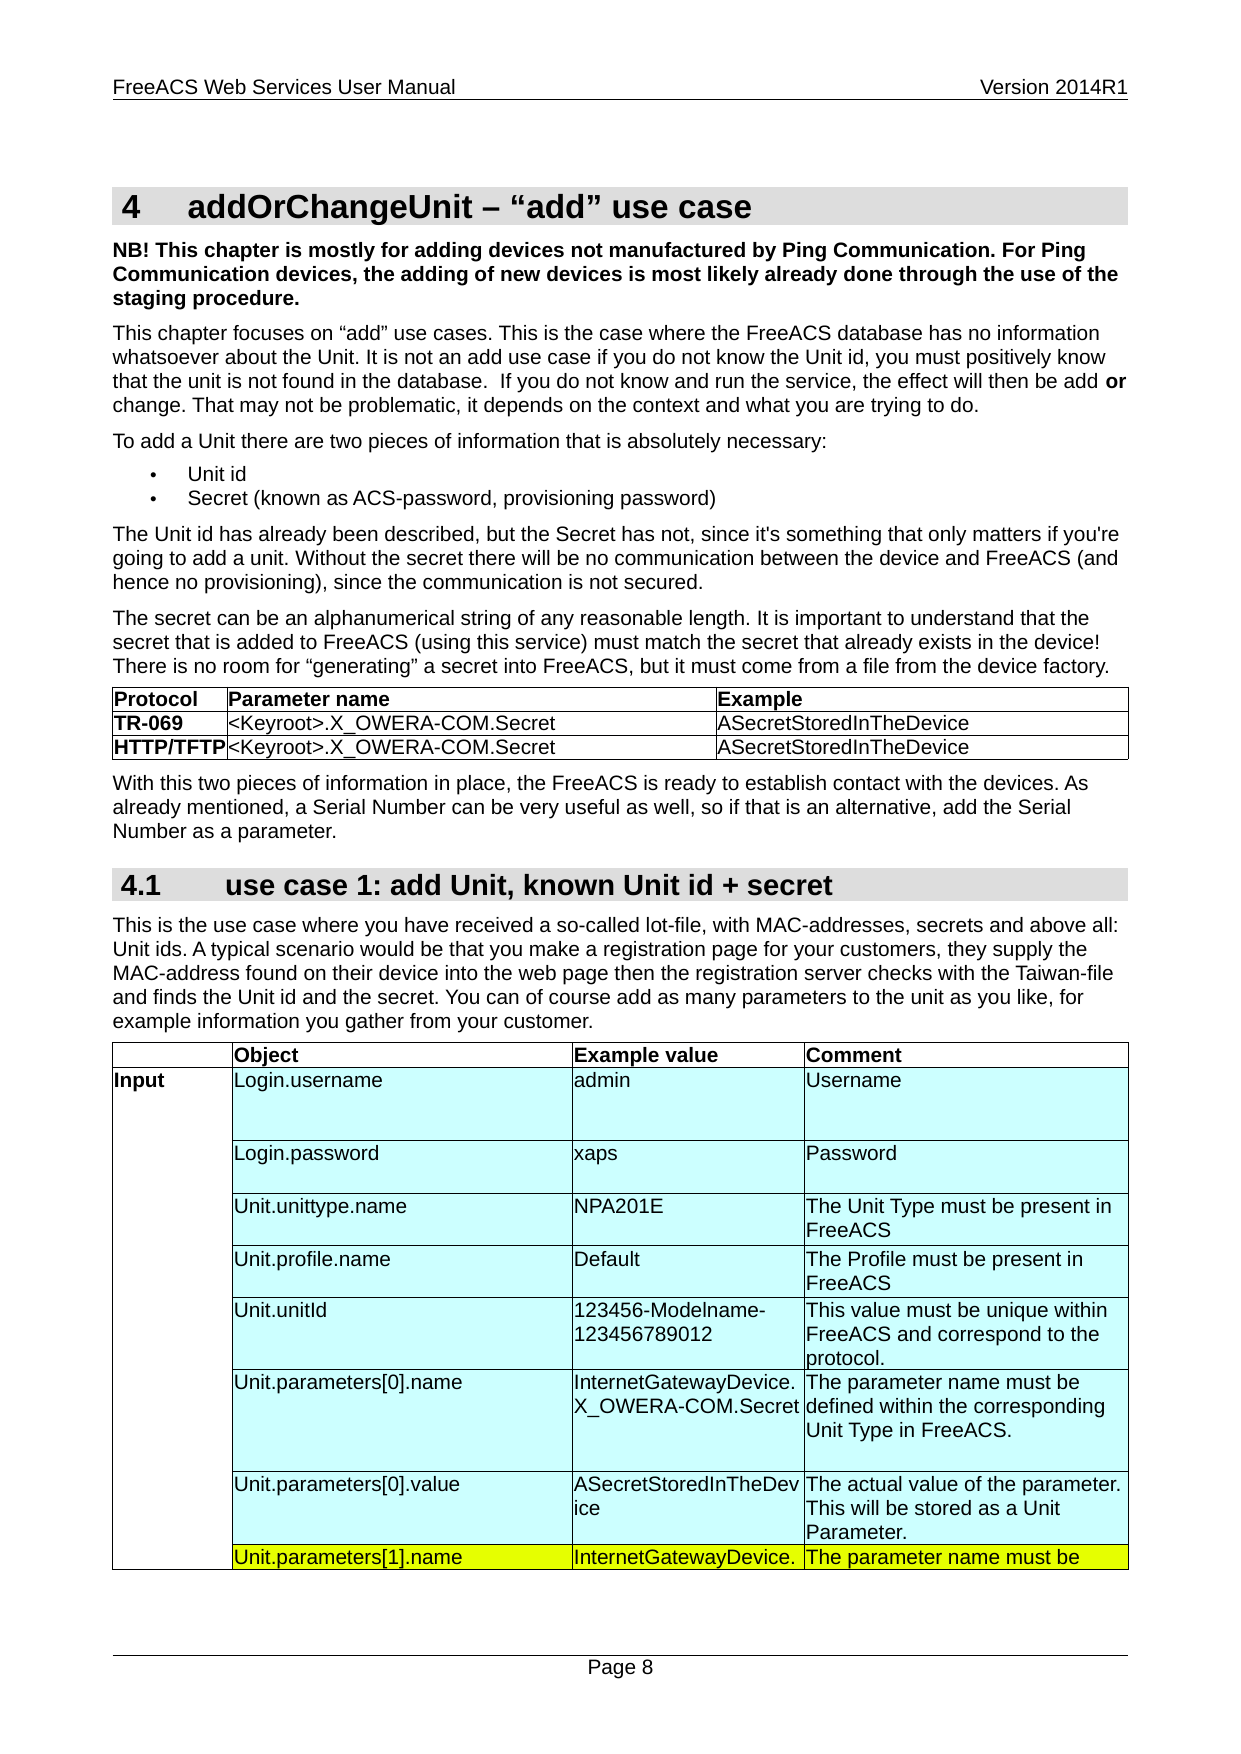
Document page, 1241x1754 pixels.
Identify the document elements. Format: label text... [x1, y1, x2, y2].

table_header Example [717, 688, 1128, 711]
table_cell ASecretStoredInTheDevice [717, 712, 1128, 735]
table_cell 123456-Modelname-123456789012 [573, 1298, 804, 1369]
table_cell InternetGatewayDevice.X_OWERA-COM.Secret [573, 1370, 804, 1471]
text NB! This chapter is mostly for adding devices not manufactured by Ping Communication. For Ping Communication devices, the adding of new devices is most likely already done through the use of the staging procedure. [112, 237, 1128, 309]
table_cell Unit.profile.name [233, 1246, 572, 1297]
subtitle addOrChangeUnit – “add” use case [112, 187, 1128, 225]
table_cell The parameter name must be [805, 1545, 1128, 1569]
table_cell Unit.unittype.name [233, 1194, 572, 1245]
table_cell The parameter name must be defined within the corresponding Unit Type in FreeACS. [805, 1370, 1128, 1471]
text The secret can be an alphanumerical string of any reasonable length. It is important to understand that the secret that is added to FreeACS (using this service) must match the secret that already exists in the device! There is no room for “generating” a secret into FreeACS, but it must come from a file from the device factory. [112, 606, 1128, 678]
table_header Protocol [113, 688, 227, 711]
table_cell ASecretStoredInTheDevice [573, 1472, 804, 1544]
table_cell Password [805, 1141, 1128, 1193]
table_cell The actual value of the parameter. This will be stored as a Unit Parameter. [805, 1472, 1128, 1544]
text This is the use case where you have received a so-called lot-file, with MAC-addresses, secrets and above all: Unit ids. A typical scenario would be that you make a registration page for your customers, they supply the MAC-address found on their device into the web page then the registration server checks with the Taiwan-file and finds the Unit id and the secret. You can of course add as many parameters to the unit as you like, for example information you gather from your customer. [112, 913, 1128, 1033]
table_header Parameter name [228, 688, 716, 711]
table_header Comment [805, 1043, 1128, 1067]
table_header Object [233, 1043, 572, 1067]
text With this two pieces of information in place, the FreeACS is ready to establish contact with the devices. As already mentioned, a Serial Number can be very useful as well, so if that is an alternative, add the Serial Number as a parameter. [112, 771, 1128, 843]
table_cell Unit.parameters[0].value [233, 1472, 572, 1544]
table_cell Default [573, 1246, 804, 1297]
list Secret (known as ACS-password, provisioning password) [150, 486, 1128, 510]
table_cell admin [573, 1068, 804, 1140]
text To add a Unit there are two pieces of information that is absolutely necessary: [112, 429, 1128, 453]
table_cell Username [805, 1068, 1128, 1140]
table_header [113, 1043, 232, 1067]
table_cell Unit.parameters[1].name [233, 1545, 572, 1569]
table_cell TR-069 [113, 712, 227, 735]
text This chapter focuses on “add” use cases. This is the case where the FreeACS database has no information whatsoever about the Unit. It is not an add use case if you do not know the Unit id, you must positively know that the unit is not found in the database. If you do not know and run the service, the effect will then be add or change. That may not be problematic, it depends on the context and what you are trying to do. [112, 321, 1128, 417]
table_cell InternetGatewayDevice. [573, 1545, 804, 1569]
table_cell Unit.parameters[0].name [233, 1370, 572, 1471]
table_cell NPA201E [573, 1194, 804, 1245]
table_cell xaps [573, 1141, 804, 1193]
table_cell <Keyroot>.X_OWERA-COM.Secret [228, 736, 716, 759]
table_cell ASecretStoredInTheDevice [717, 736, 1128, 759]
table_header Example value [573, 1043, 804, 1067]
table_cell This value must be unique within FreeACS and correspond to the protocol. [805, 1298, 1128, 1369]
table_cell Unit.unitId [233, 1298, 572, 1369]
table_cell <Keyroot>.X_OWERA-COM.Secret [228, 712, 716, 735]
table_cell Login.username [233, 1068, 572, 1140]
table_cell Input [113, 1068, 232, 1569]
text The Unit id has already been described, but the Secret has not, since it's something that only matters if you're going to add a unit. Without the secret there will be no communication between the device and FreeACS (and hence no provisioning), since the communication is not secured. [112, 522, 1128, 594]
table_cell The Unit Type must be present in FreeACS [805, 1194, 1128, 1245]
list Unit id [150, 462, 1128, 486]
subtitle use case 1: add Unit, known Unit id + secret [112, 868, 1128, 901]
table_cell HTTP/TFTP [113, 736, 227, 759]
table_cell Login.password [233, 1141, 572, 1193]
table_cell The Profile must be present in FreeACS [805, 1246, 1128, 1297]
